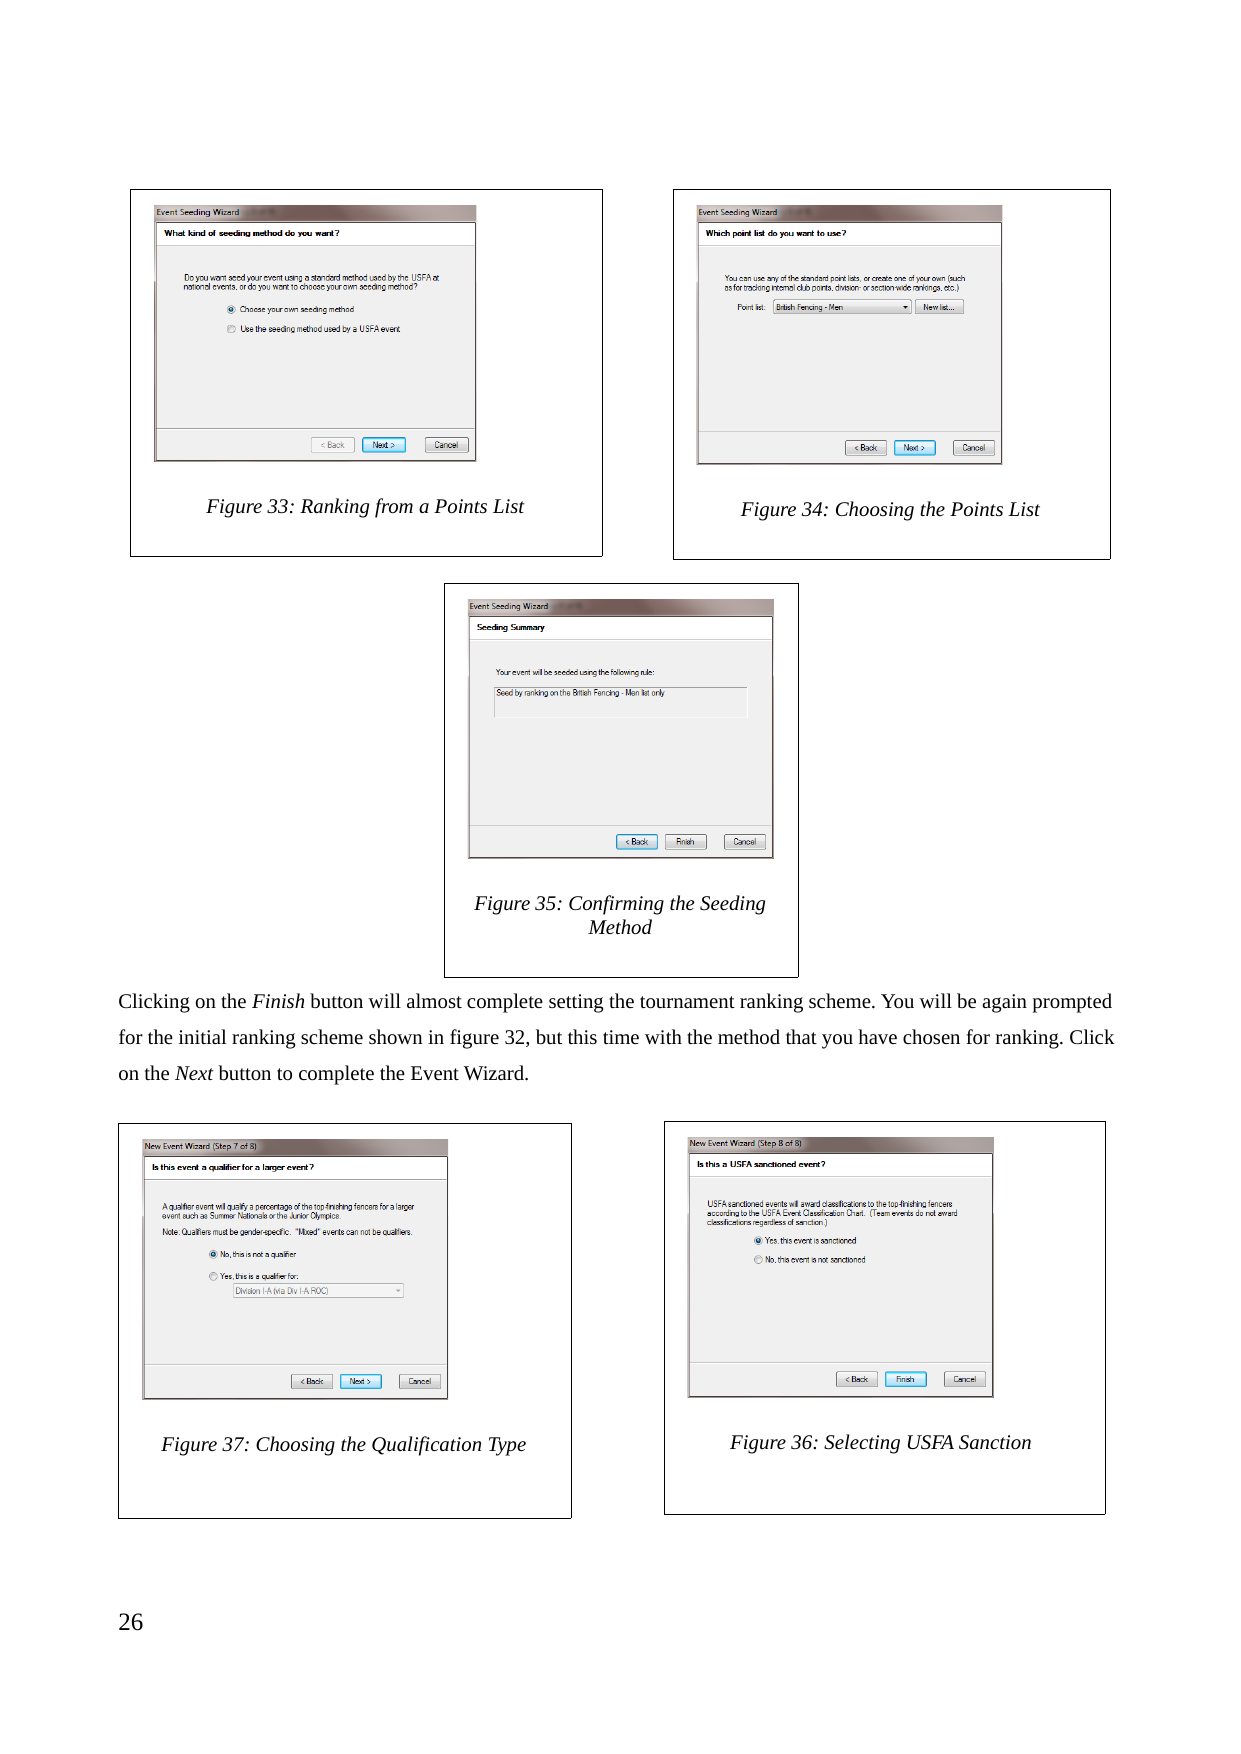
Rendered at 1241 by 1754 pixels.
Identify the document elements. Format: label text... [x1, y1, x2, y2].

text Clicking on the Finish button will almost complete setting the tournament ranking scheme. You will be again prompted for the initial ranking scheme shown in figure 32, but this time with the method that you have chosen for ranking. Click on the Next button to complete the Event Wizard. [118, 177, 1122, 1085]
text Figure 35: Confirming the Seeding Method [453, 891, 789, 939]
text Figure 37: Choosing the Qualification Type [127, 1432, 562, 1456]
picture [687, 1137, 994, 1398]
picture [154, 205, 477, 462]
text Figure 33: Ranking from a Points List [139, 494, 593, 518]
text Figure 34: Choosing the Points List [681, 497, 1101, 521]
picture [467, 599, 774, 859]
picture [142, 1139, 449, 1400]
picture [696, 205, 1003, 465]
text Figure 36: Selecting USFA Sanction [673, 1430, 1096, 1454]
